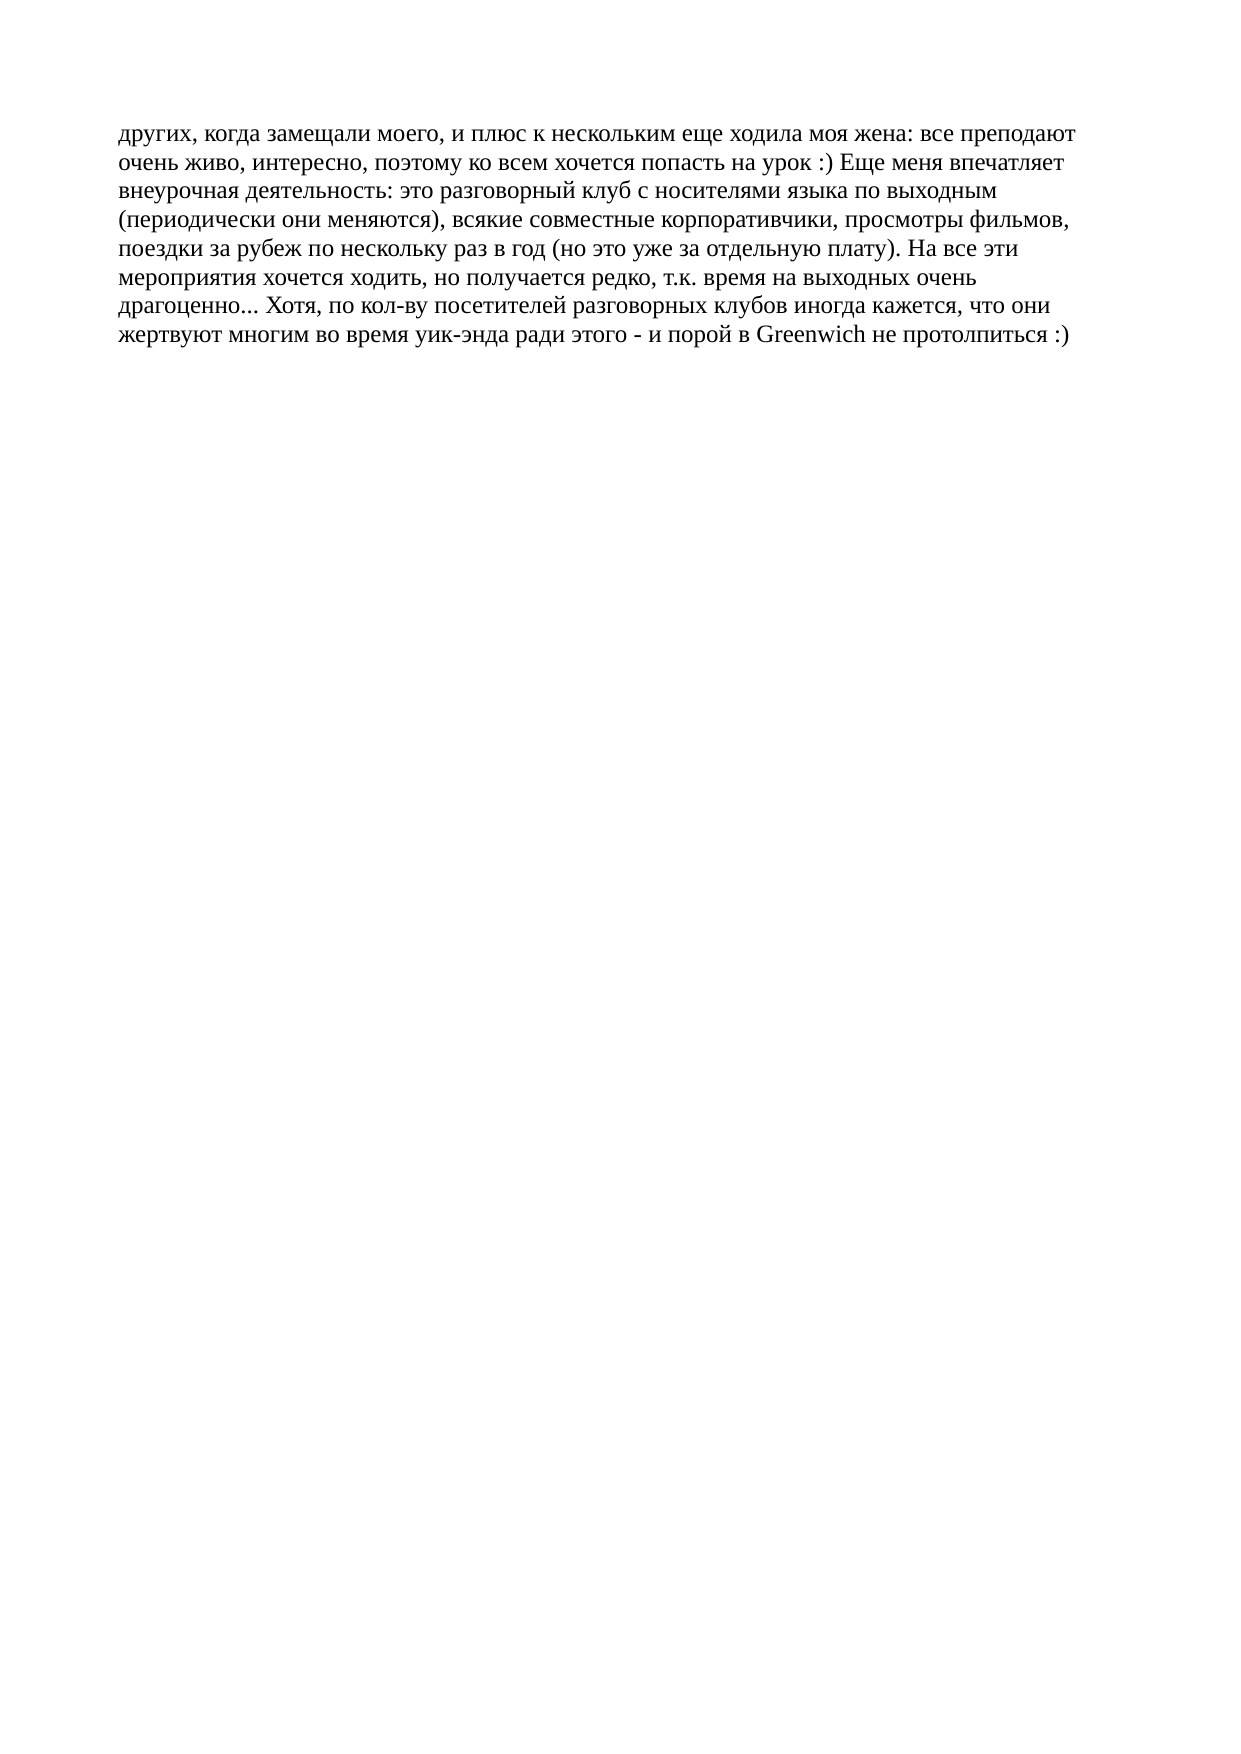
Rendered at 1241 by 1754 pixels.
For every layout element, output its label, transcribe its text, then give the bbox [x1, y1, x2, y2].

text других, когда замещали моего, и плюс к нескольким еще ходила моя жена: все преподают очень живо, интересно, поэтому ко всем хочется попасть на урок :) Еще меня впечатляет внеурочная деятельность: это разговорный клуб с носителями языка по выходным (периодически они меняются), всякие совместные корпоративчики, просмотры фильмов, поездки за рубеж по нескольку раз в год (но это уже за отдельную плату). На все эти мероприятия хочется ходить, но получается редко, т.к. время на выходных очень драгоценно... Хотя, по кол-ву посетителей разговорных клубов иногда кажется, что они жертвуют многим во время уик-энда ради этого - и порой в Greenwich не протолпиться :) [118, 118, 1122, 348]
